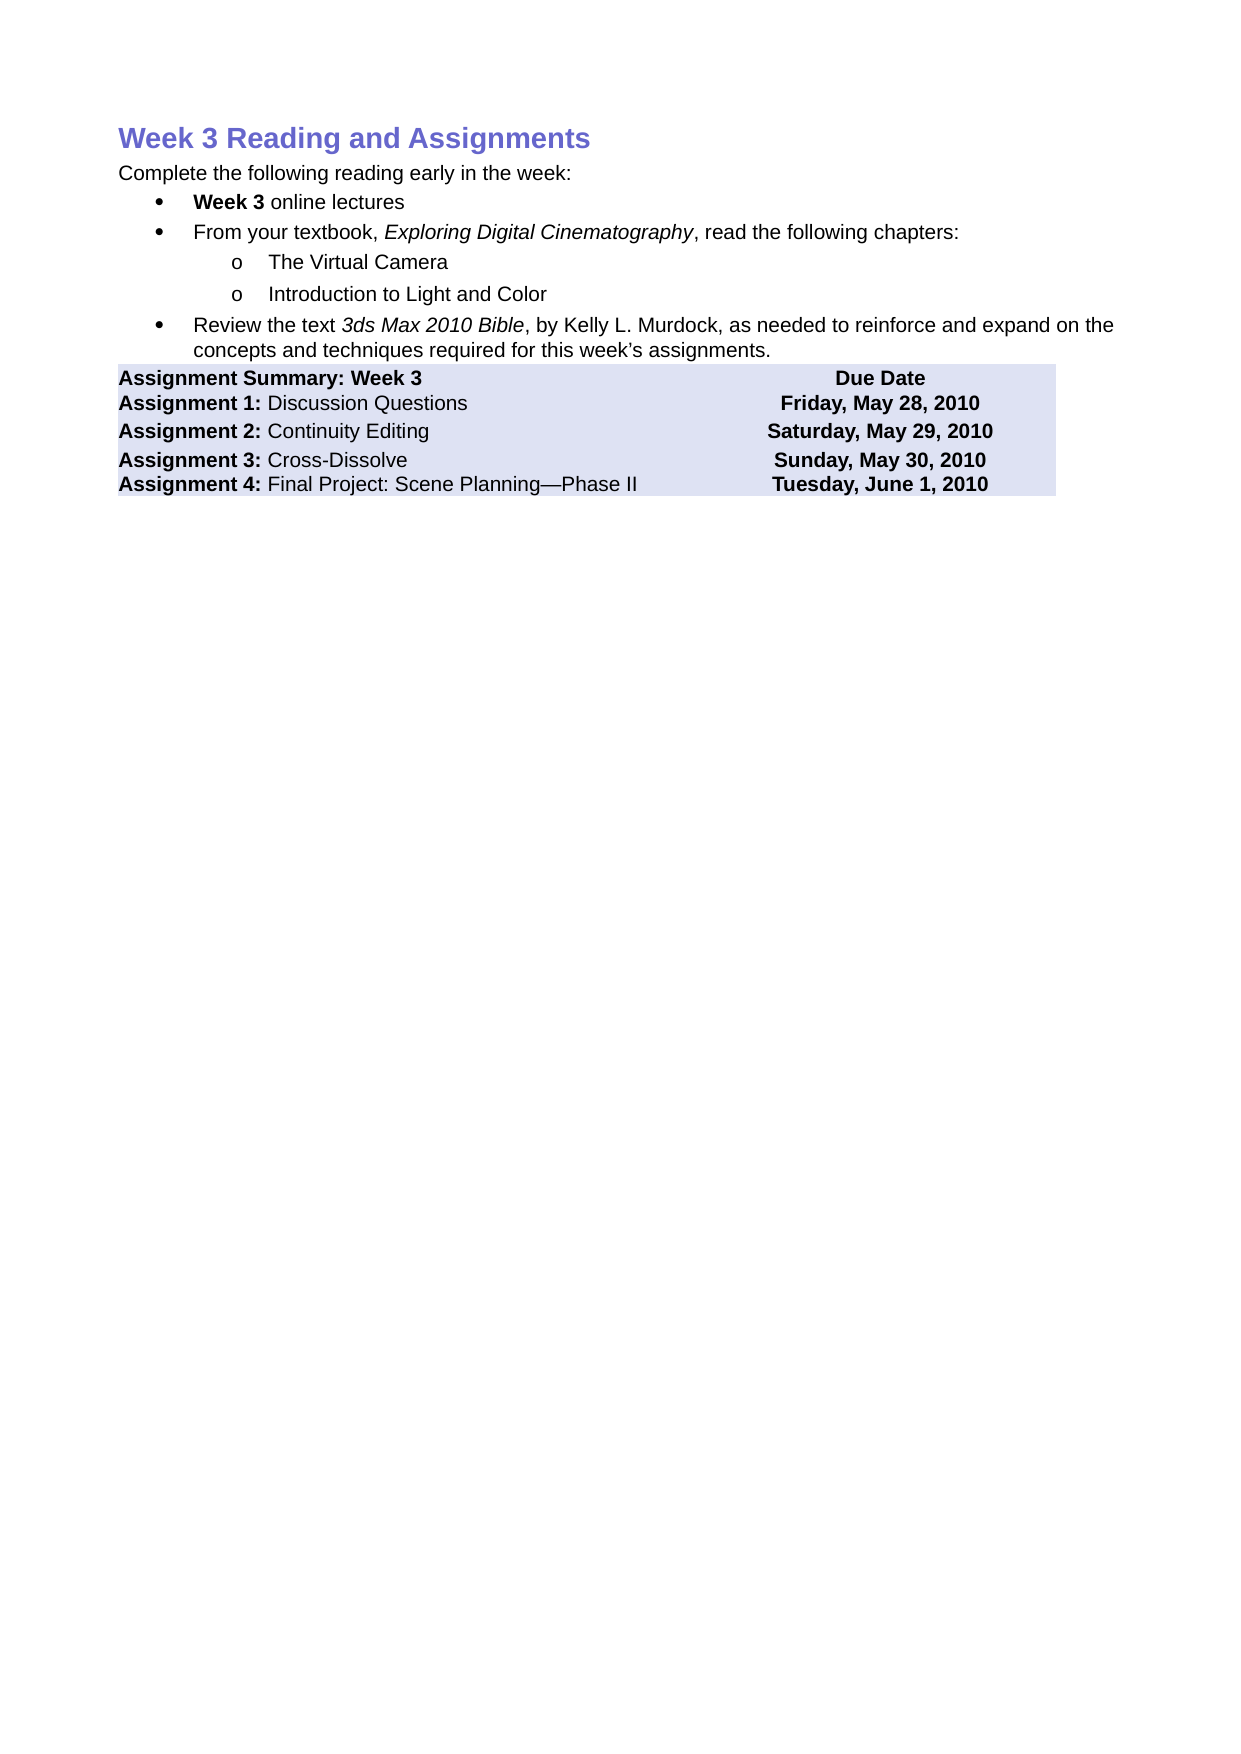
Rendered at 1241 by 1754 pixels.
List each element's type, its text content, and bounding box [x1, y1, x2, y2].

table_header Due Date [705, 364, 1056, 391]
list From your textbook, Exploring Digital Cinematography, read the following chapters: [156, 220, 1122, 244]
table_cell Friday, May 28, 2010 [705, 391, 1056, 415]
table_cell Assignment 1: Discussion Questions [118, 391, 705, 415]
table_cell Assignment 2: Continuity Editing [118, 415, 705, 448]
table_cell Tuesday, June 1, 2010 [705, 472, 1056, 496]
list Review the text 3ds Max 2010 Bible, by Kelly L. Murdock, as needed to reinforce and expand on the concepts and techniques required for this week’s assignments. [156, 313, 1122, 361]
text Complete the following reading early in the week: [118, 160, 1122, 184]
list Introduction to Light and Color [231, 282, 1122, 307]
table_cell Assignment 3: Cross-Dissolve [118, 448, 705, 472]
list The Virtual Camera [231, 250, 1122, 276]
text Week 3 Reading and Assignments [118, 121, 1122, 154]
table_header Assignment Summary: Week 3 [118, 364, 705, 391]
table_cell Assignment 4: Final Project: Scene Planning—Phase II [118, 472, 705, 496]
table_cell Saturday, May 29, 2010 [705, 415, 1056, 448]
list Week 3 online lectures [156, 190, 1122, 214]
table_cell Sunday, May 30, 2010 [705, 448, 1056, 472]
